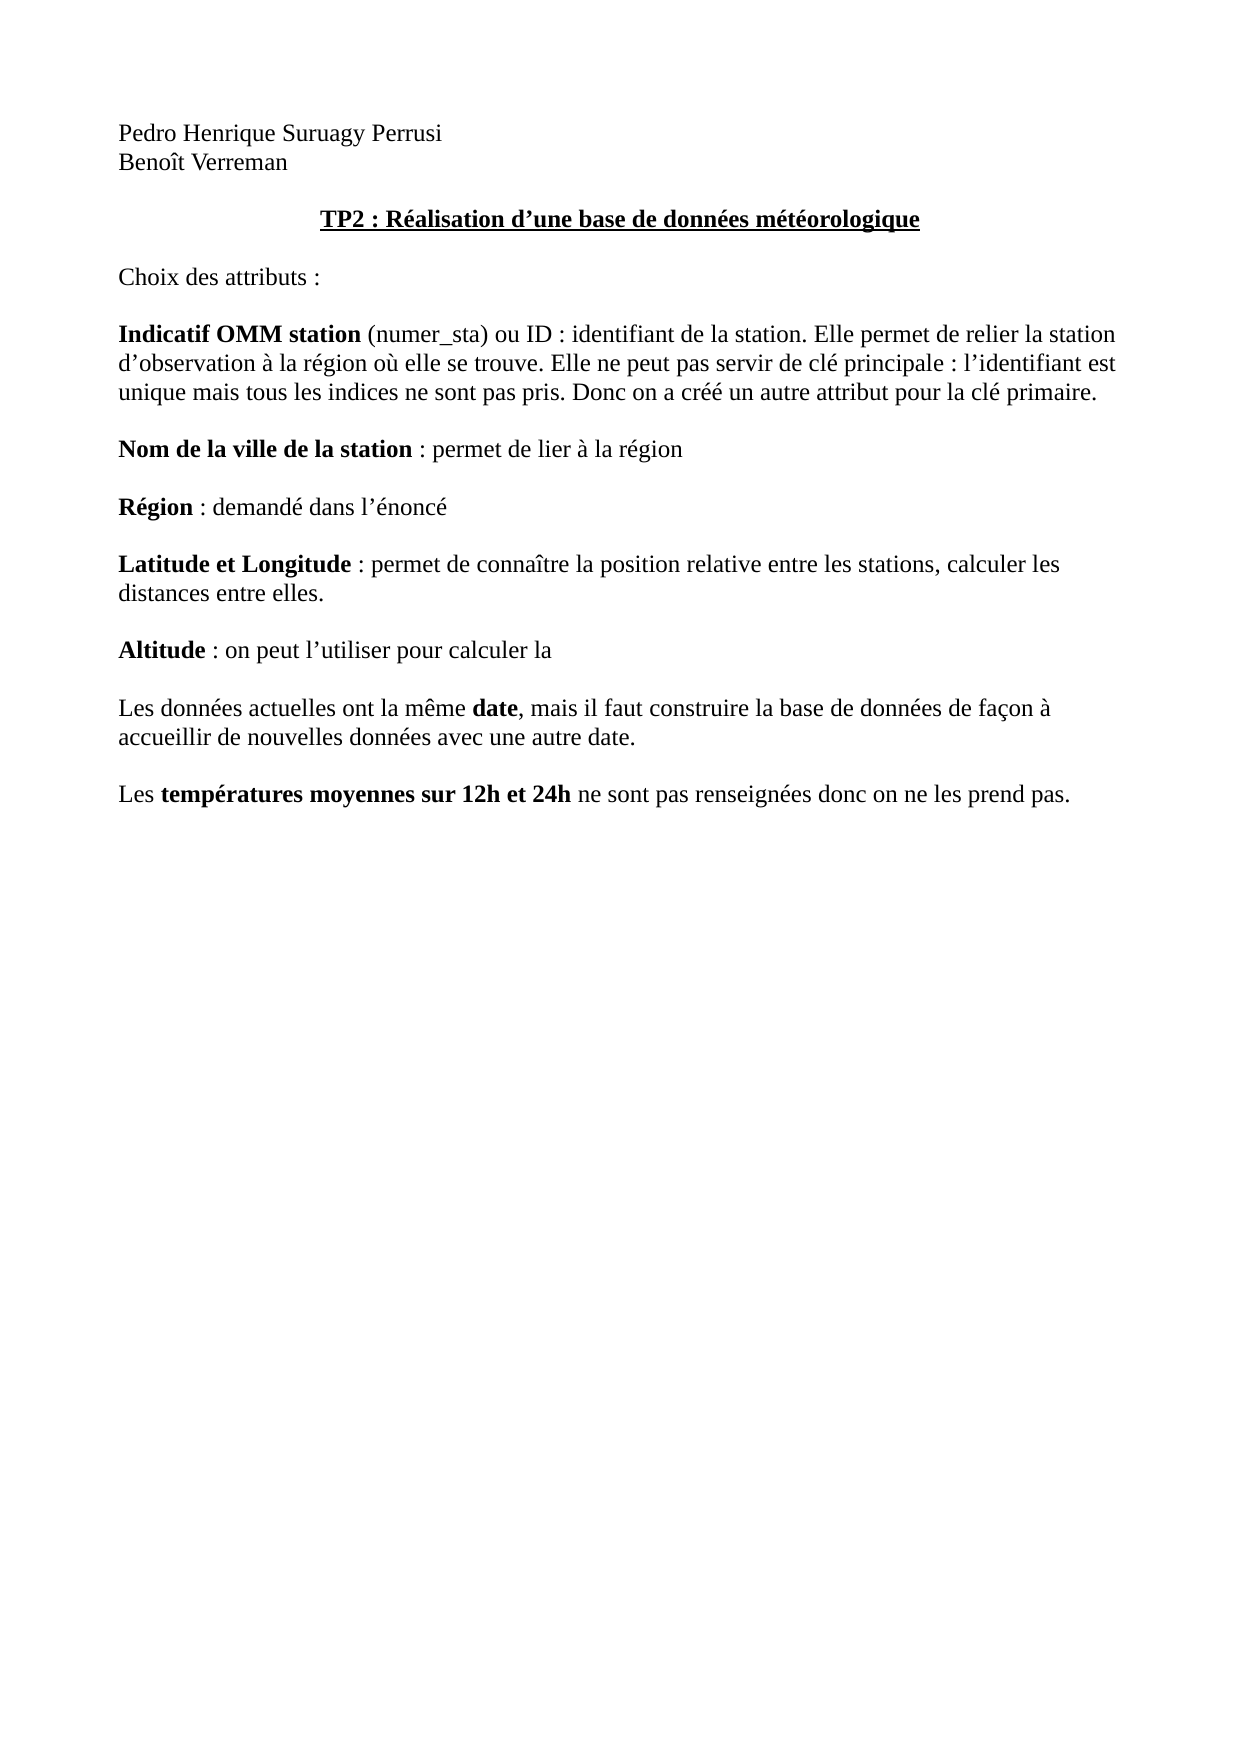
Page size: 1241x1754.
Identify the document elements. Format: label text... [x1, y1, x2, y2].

text Altitude : on peut l’utiliser pour calculer la [118, 636, 1122, 664]
text Indicatif OMM station (numer_sta) ou ID : identifiant de la station. Elle permet de relier la station d’observation à la région où elle se trouve. Elle ne peut pas servir de clé principale : l’identifiant est unique mais tous les indices ne sont pas pris. Donc on a créé un autre attribut pour la clé primaire. [118, 319, 1122, 406]
text Les données actuelles ont la même date, mais il faut construire la base de données de façon à accueillir de nouvelles données avec une autre date. [118, 693, 1122, 751]
text Région : demandé dans l’énoncé [118, 492, 1122, 521]
text Pedro Henrique Suruagy Perrusi [118, 118, 1122, 147]
text Benoît Verreman [118, 147, 1122, 176]
text Latitude et Longitude : permet de connaître la position relative entre les stations, calculer les distances entre elles. [118, 549, 1122, 607]
text Choix des attributs : [118, 262, 1122, 291]
text TP2 : Réalisation d’une base de données météorologique [118, 204, 1122, 233]
text Nom de la ville de la station : permet de lier à la région [118, 434, 1122, 463]
text Les températures moyennes sur 12h et 24h ne sont pas renseignées donc on ne les prend pas. [118, 779, 1122, 808]
